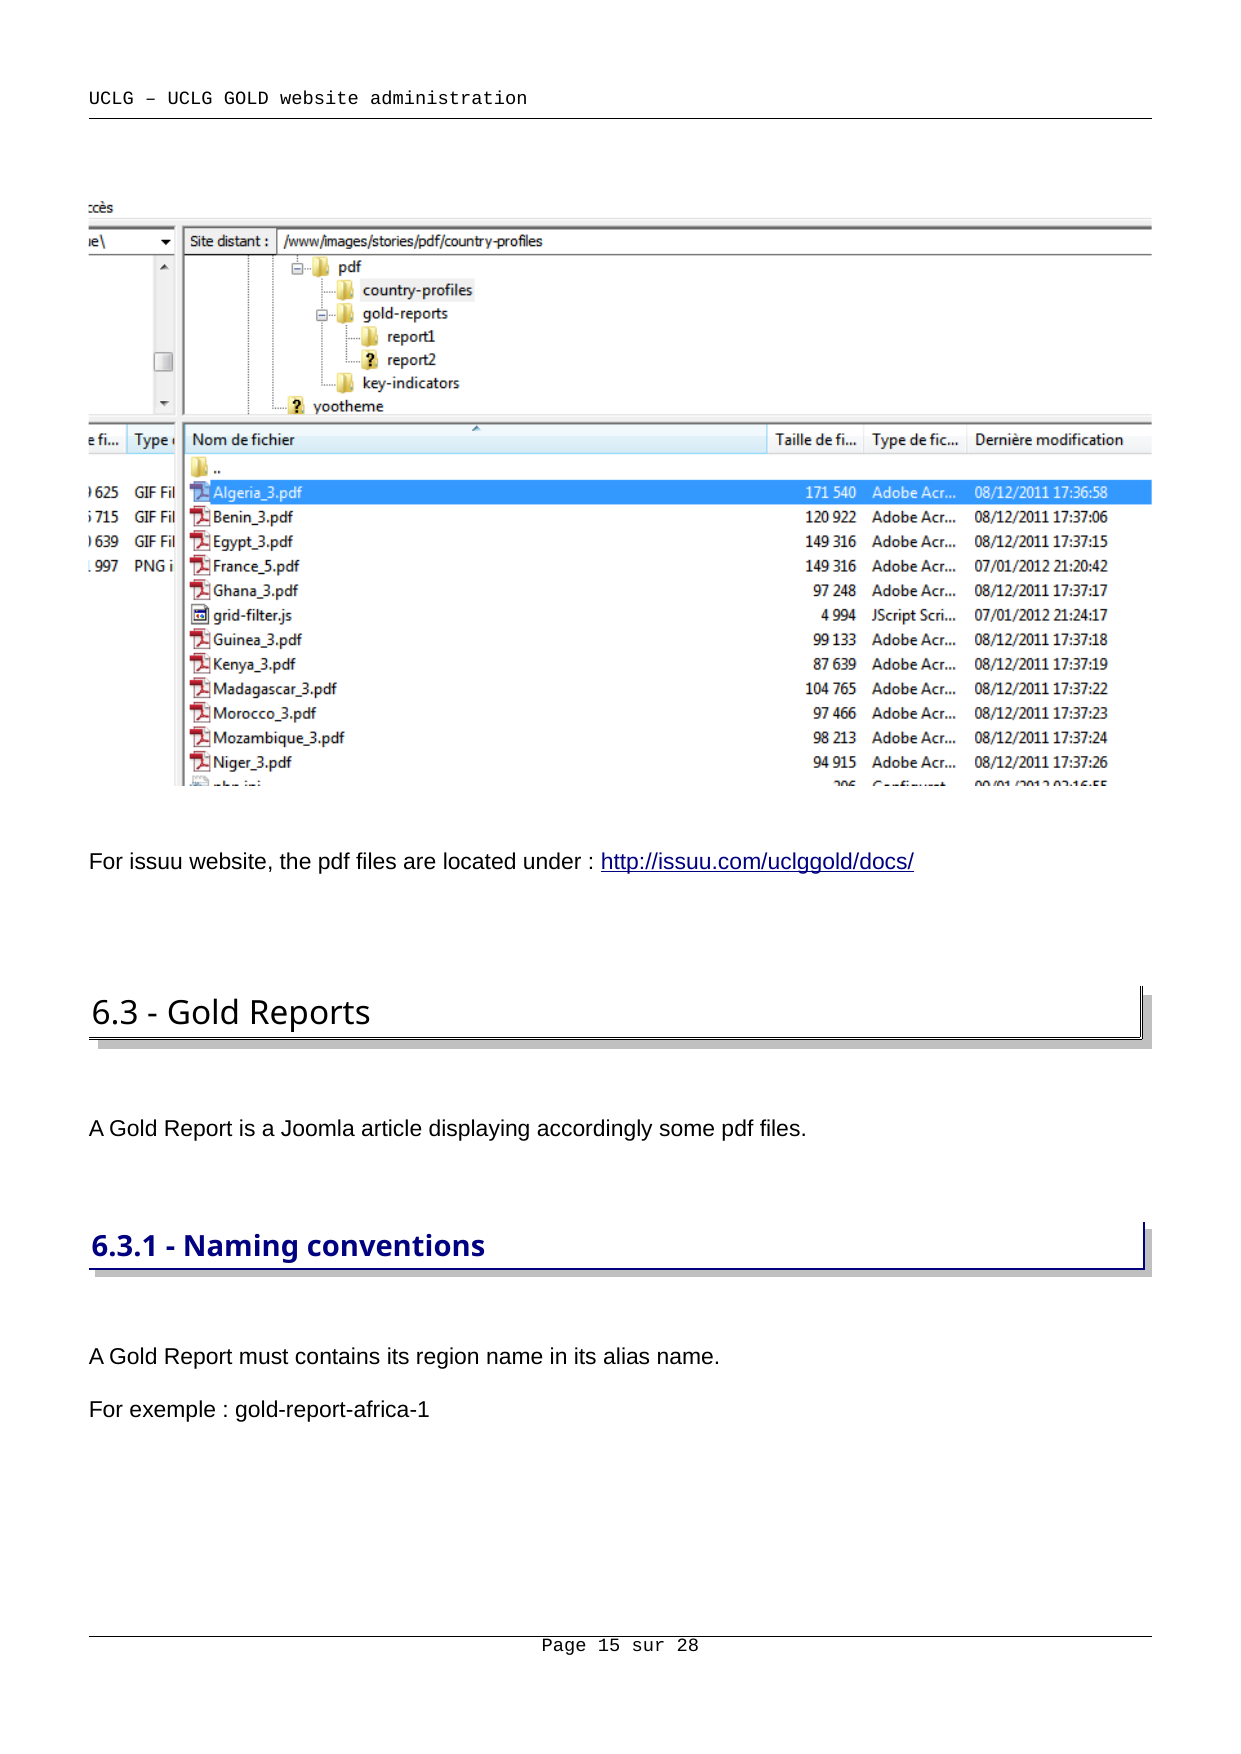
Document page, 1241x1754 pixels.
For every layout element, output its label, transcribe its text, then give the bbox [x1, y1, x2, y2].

text A Gold Report is a Joomla article displaying accordingly some pdf files. [88, 1115, 1152, 1142]
subtitle Naming conventions [88, 1222, 1143, 1269]
text For issuu website, the pdf files are located under : http://issuu.com/uclggold/docs/ [88, 848, 1152, 874]
text A Gold Report must contains its region name in its alias name. [88, 1343, 1152, 1369]
subtitle Gold Reports [88, 986, 1142, 1039]
text For exemple : gold-report-africa-1 [88, 1396, 1152, 1422]
picture [88, 147, 1152, 786]
